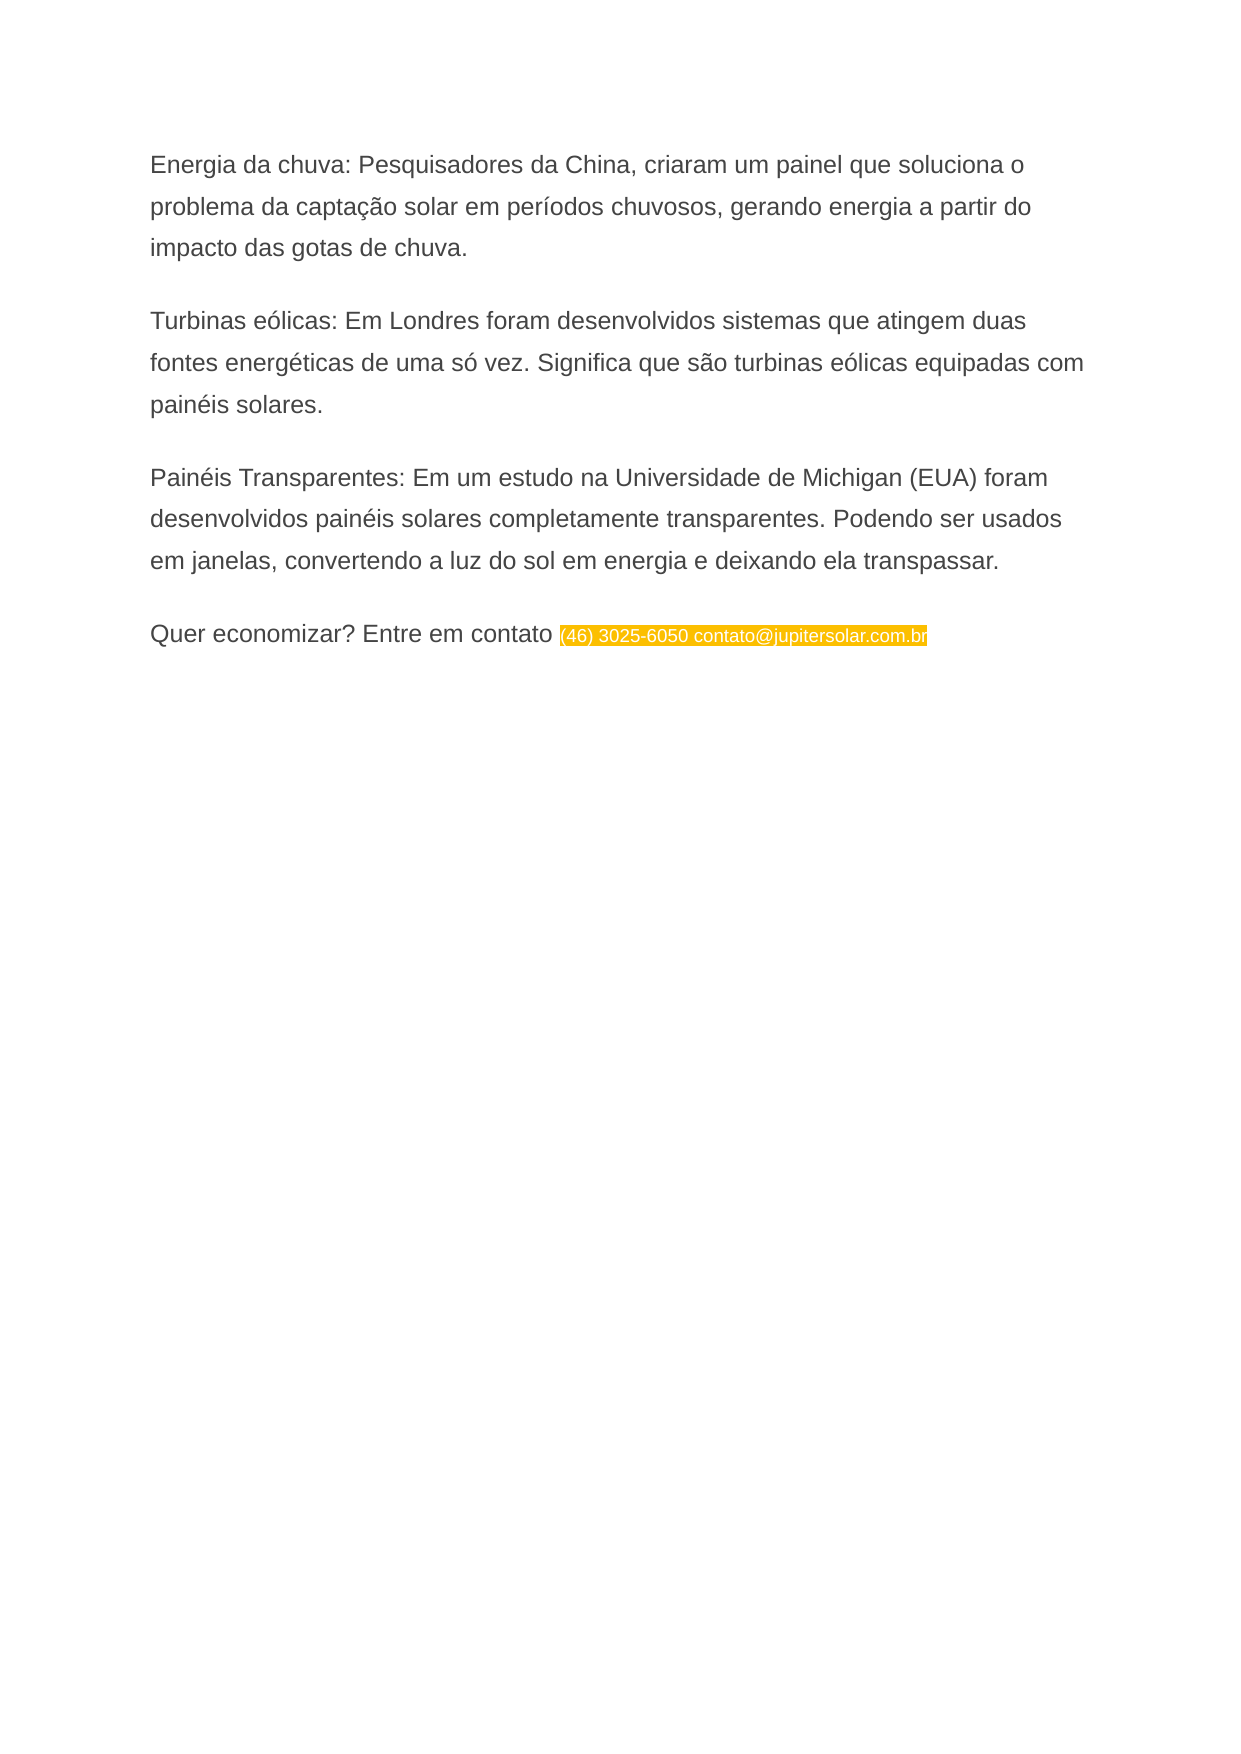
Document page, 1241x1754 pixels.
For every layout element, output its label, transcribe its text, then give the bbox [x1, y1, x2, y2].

text Painéis Transparentes: Em um estudo na Universidade de Michigan (EUA) foram desenvolvidos painéis solares completamente transparentes. Podendo ser usados em janelas, convertendo a luz do sol em energia e deixando ela transpassar. [150, 462, 1090, 574]
text Energia da chuva: Pesquisadores da China, criaram um painel que soluciona o problema da captação solar em períodos chuvosos, gerando energia a partir do impacto das gotas de chuva. [150, 150, 1090, 262]
text Quer economizar? Entre em contato (46) 3025-6050 contato@jupitersolar.com.br [150, 619, 1090, 647]
text Turbinas eólicas: Em Londres foram desenvolvidos sistemas que atingem duas fontes energéticas de uma só vez. Significa que são turbinas eólicas equipadas com painéis solares. [150, 306, 1090, 418]
